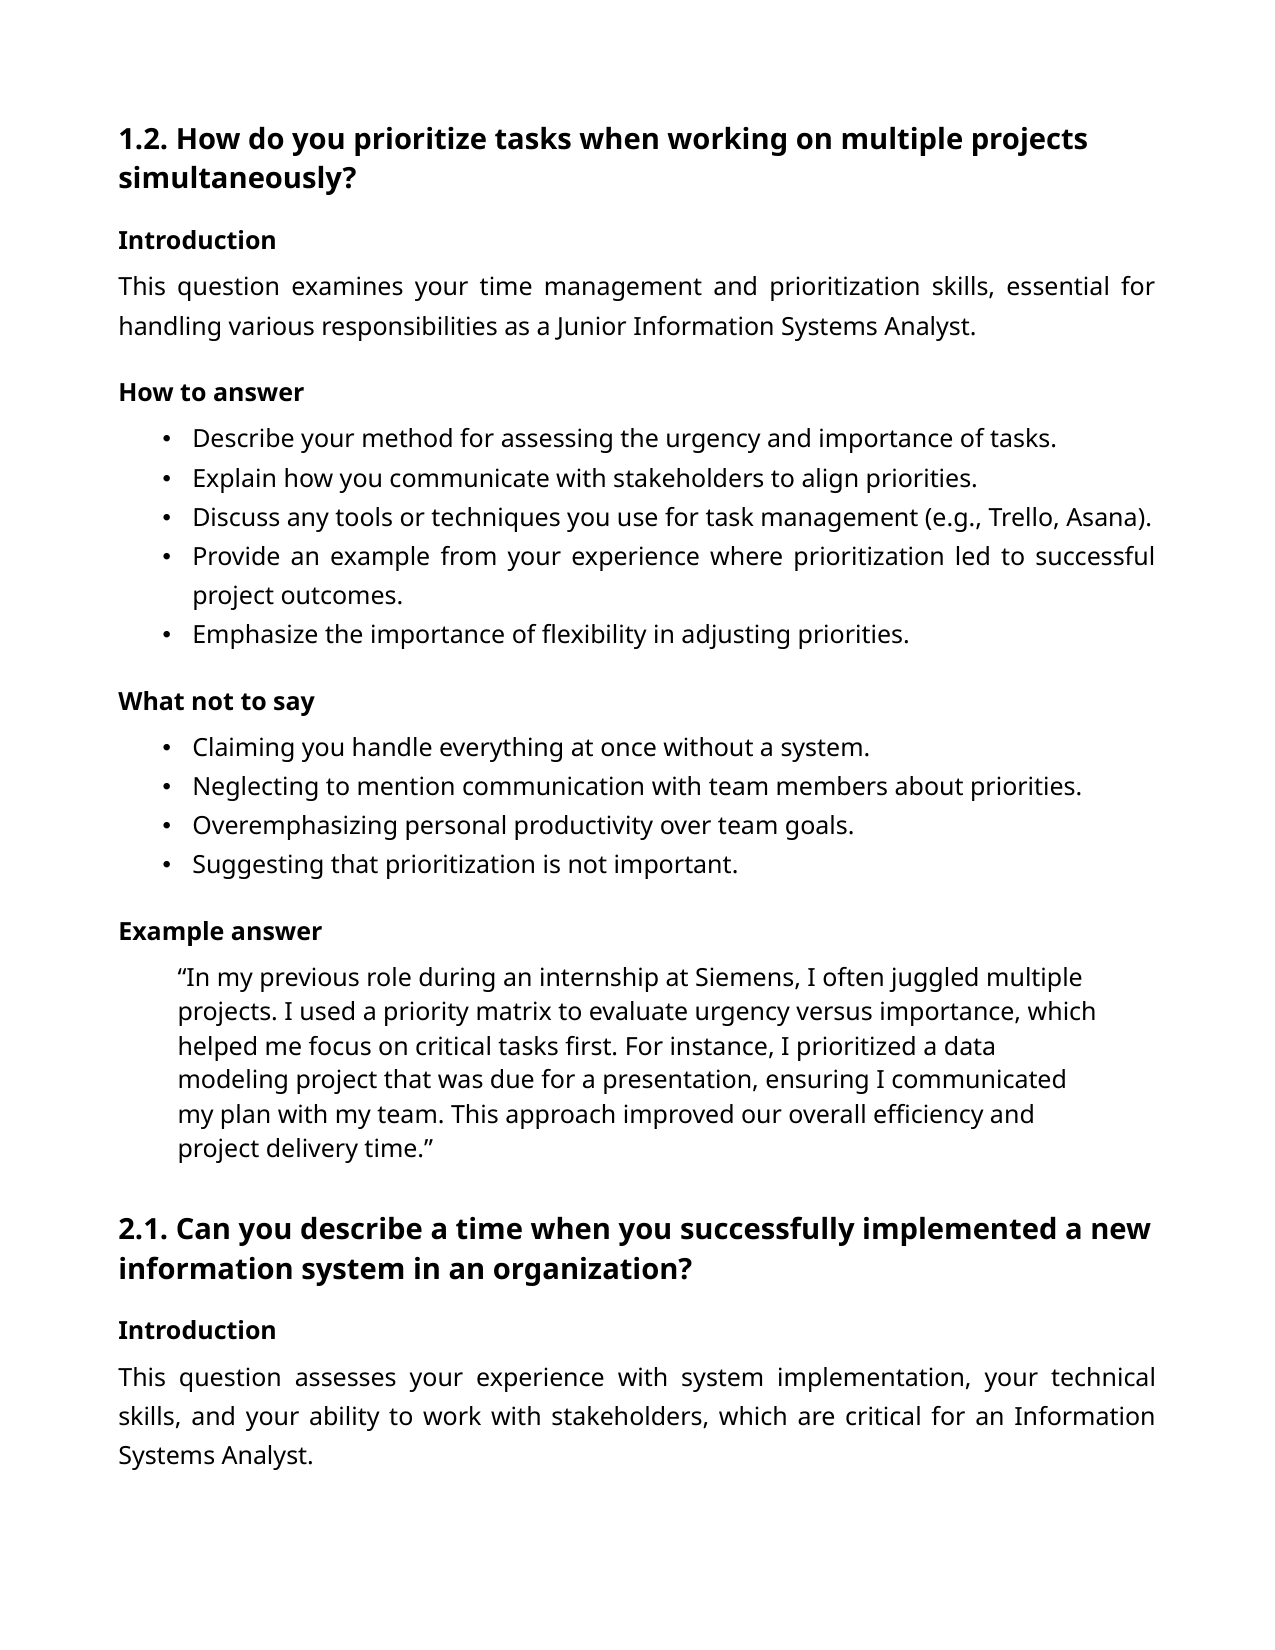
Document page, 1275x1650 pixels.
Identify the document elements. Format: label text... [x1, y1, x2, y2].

list Neglecting to mention communication with team members about priorities. [162, 769, 1157, 803]
subtitle How to answer [118, 374, 1157, 408]
list Describe your method for assessing the urgency and importance of tasks. [162, 421, 1157, 455]
list Discuss any tools or techniques you use for task management (e.g., Trello, Asana). [162, 499, 1157, 533]
list Claiming you handle everything at once without a system. [162, 730, 1157, 764]
list Overemphasizing personal productivity over team goals. [162, 808, 1157, 842]
text This question assesses your experience with system implementation, your technical skills, and your ability to work with stakeholders, which are critical for an Information Systems Analyst. [118, 1359, 1157, 1472]
subtitle What not to say [118, 683, 1157, 717]
list Provide an example from your experience where prioritization led to successful project outcomes. [162, 538, 1157, 612]
text “In my previous role during an internship at Siemens, I often juggled multiple projects. I used a priority matrix to evaluate urgency versus importance, which helped me focus on critical tasks first. For instance, I prioritized a data modeling project that was due for a presentation, ensuring I communicated my plan with my team. This approach improved our overall efficiency and project delivery time.” [177, 960, 1098, 1164]
list Emphasize the importance of flexibility in adjusting priorities. [162, 617, 1157, 651]
subtitle Introduction [118, 1313, 1157, 1347]
list Explain how you communicate with stakeholders to align priorities. [162, 460, 1157, 494]
subtitle Introduction [118, 222, 1157, 257]
subtitle Example answer [118, 913, 1157, 947]
list Suggesting that prioritization is not important. [162, 847, 1157, 881]
subtitle 2.1. Can you describe a time when you successfully implemented a new information system in an organization? [118, 1208, 1157, 1288]
text This question examines your time management and prioritization skills, essential for handling various responsibilities as a Junior Information Systems Analyst. [118, 269, 1157, 342]
subtitle 1.2. How do you prioritize tasks when working on multiple projects simultaneously? [118, 118, 1157, 197]
